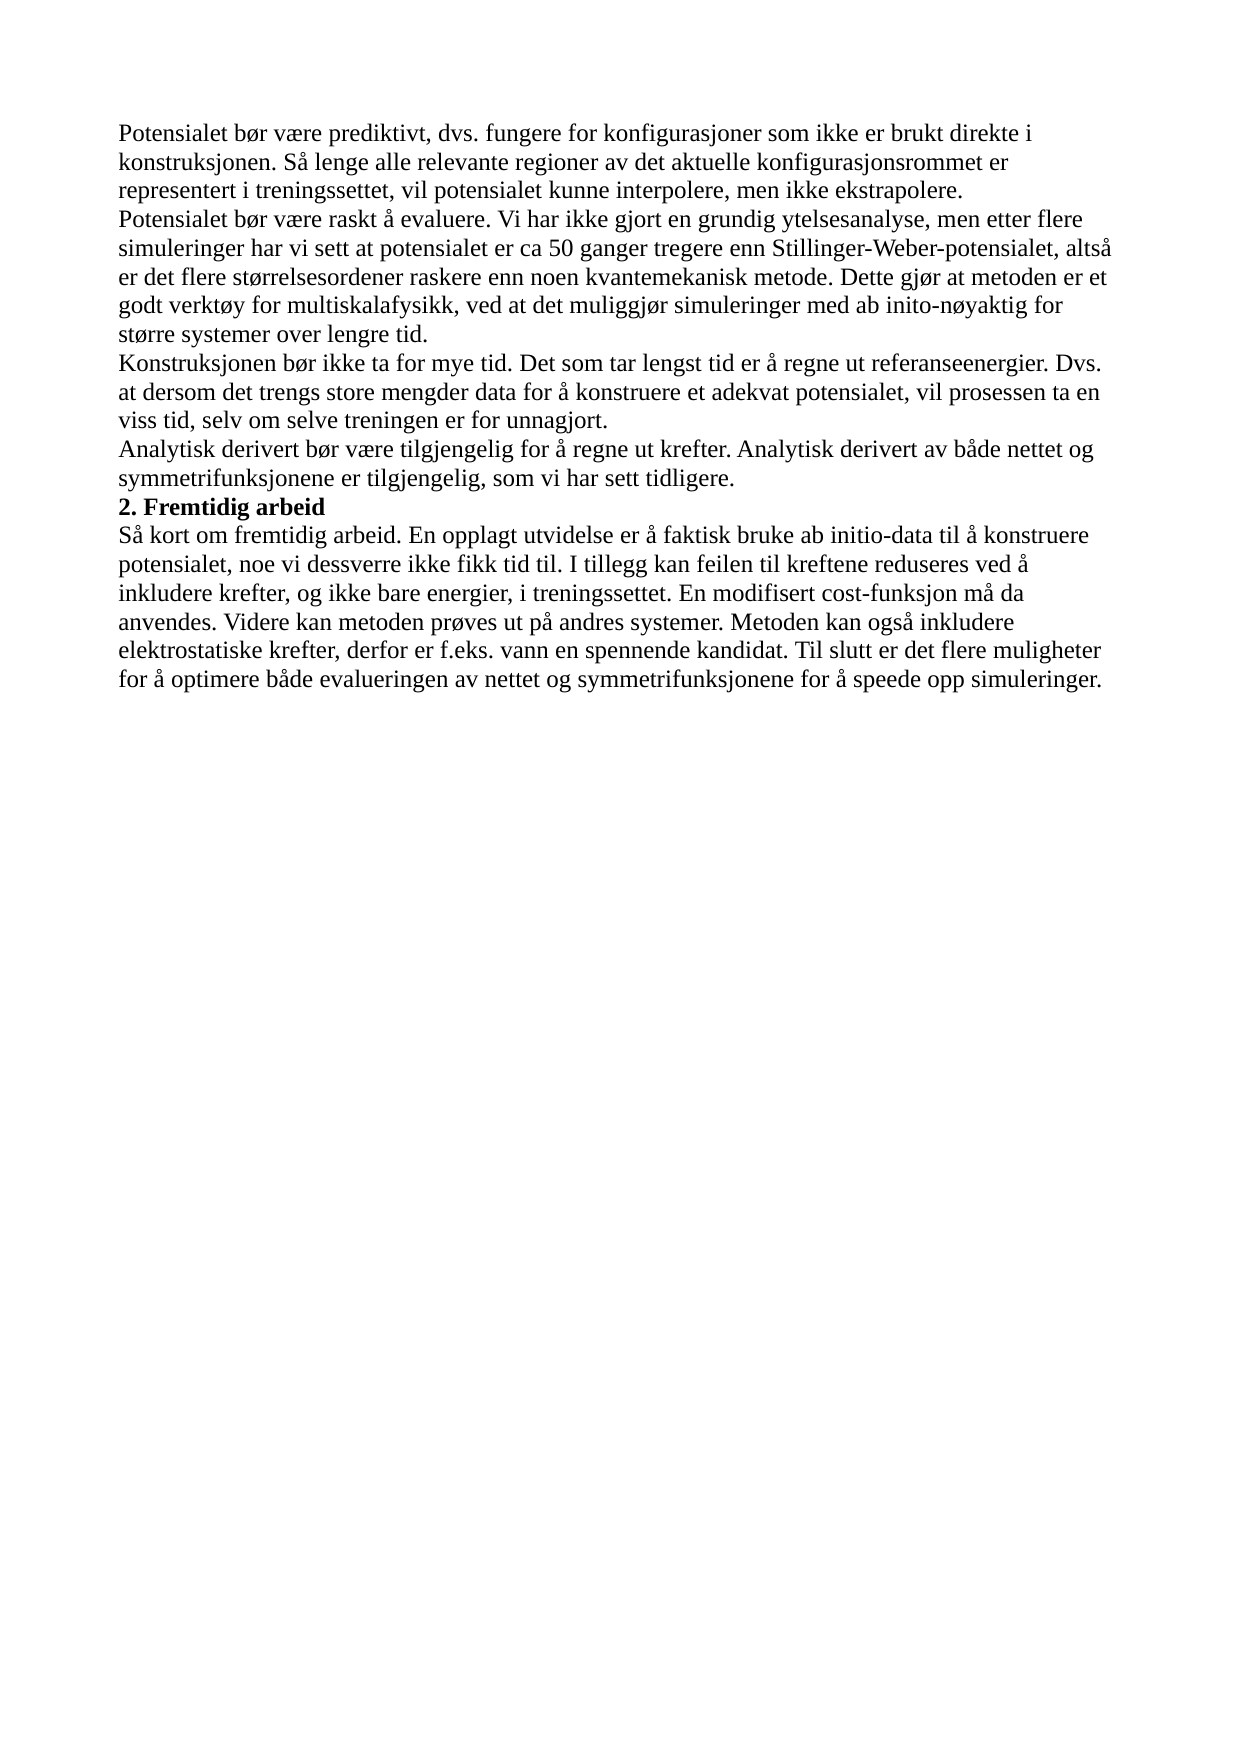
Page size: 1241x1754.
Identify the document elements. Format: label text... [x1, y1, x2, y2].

text Analytisk derivert bør være tilgjengelig for å regne ut krefter. Analytisk derivert av både nettet og symmetrifunksjonene er tilgjengelig, som vi har sett tidligere. [118, 434, 1122, 492]
text Potensialet bør være raskt å evaluere. Vi har ikke gjort en grundig ytelsesanalyse, men etter flere simuleringer har vi sett at potensialet er ca 50 ganger tregere enn Stillinger-Weber-potensialet, altså er det flere størrelsesordener raskere enn noen kvantemekanisk metode. Dette gjør at metoden er et godt verktøy for multiskalafysikk, ved at det muliggjør simuleringer med ab inito-nøyaktig for større systemer over lengre tid. [118, 204, 1122, 348]
text Så kort om fremtidig arbeid. En opplagt utvidelse er å faktisk bruke ab initio-data til å konstruere potensialet, noe vi dessverre ikke fikk tid til. I tillegg kan feilen til kreftene reduseres ved å inkludere krefter, og ikke bare energier, i treningssettet. En modifisert cost-funksjon må da anvendes. Videre kan metoden prøves ut på andres systemer. Metoden kan også inkludere elektrostatiske krefter, derfor er f.eks. vann en spennende kandidat. Til slutt er det flere muligheter for å optimere både evalueringen av nettet og symmetrifunksjonene for å speede opp simuleringer. [118, 521, 1122, 693]
text Konstruksjonen bør ikke ta for mye tid. Det som tar lengst tid er å regne ut referanseenergier. Dvs. at dersom det trengs store mengder data for å konstruere et adekvat potensialet, vil prosessen ta en viss tid, selv om selve treningen er for unnagjort. [118, 348, 1122, 434]
text Potensialet bør være prediktivt, dvs. fungere for konfigurasjoner som ikke er brukt direkte i konstruksjonen. Så lenge alle relevante regioner av det aktuelle konfigurasjonsrommet er representert i treningssettet, vil potensialet kunne interpolere, men ikke ekstrapolere. [118, 118, 1122, 204]
text 2. Fremtidig arbeid [118, 492, 1122, 521]
